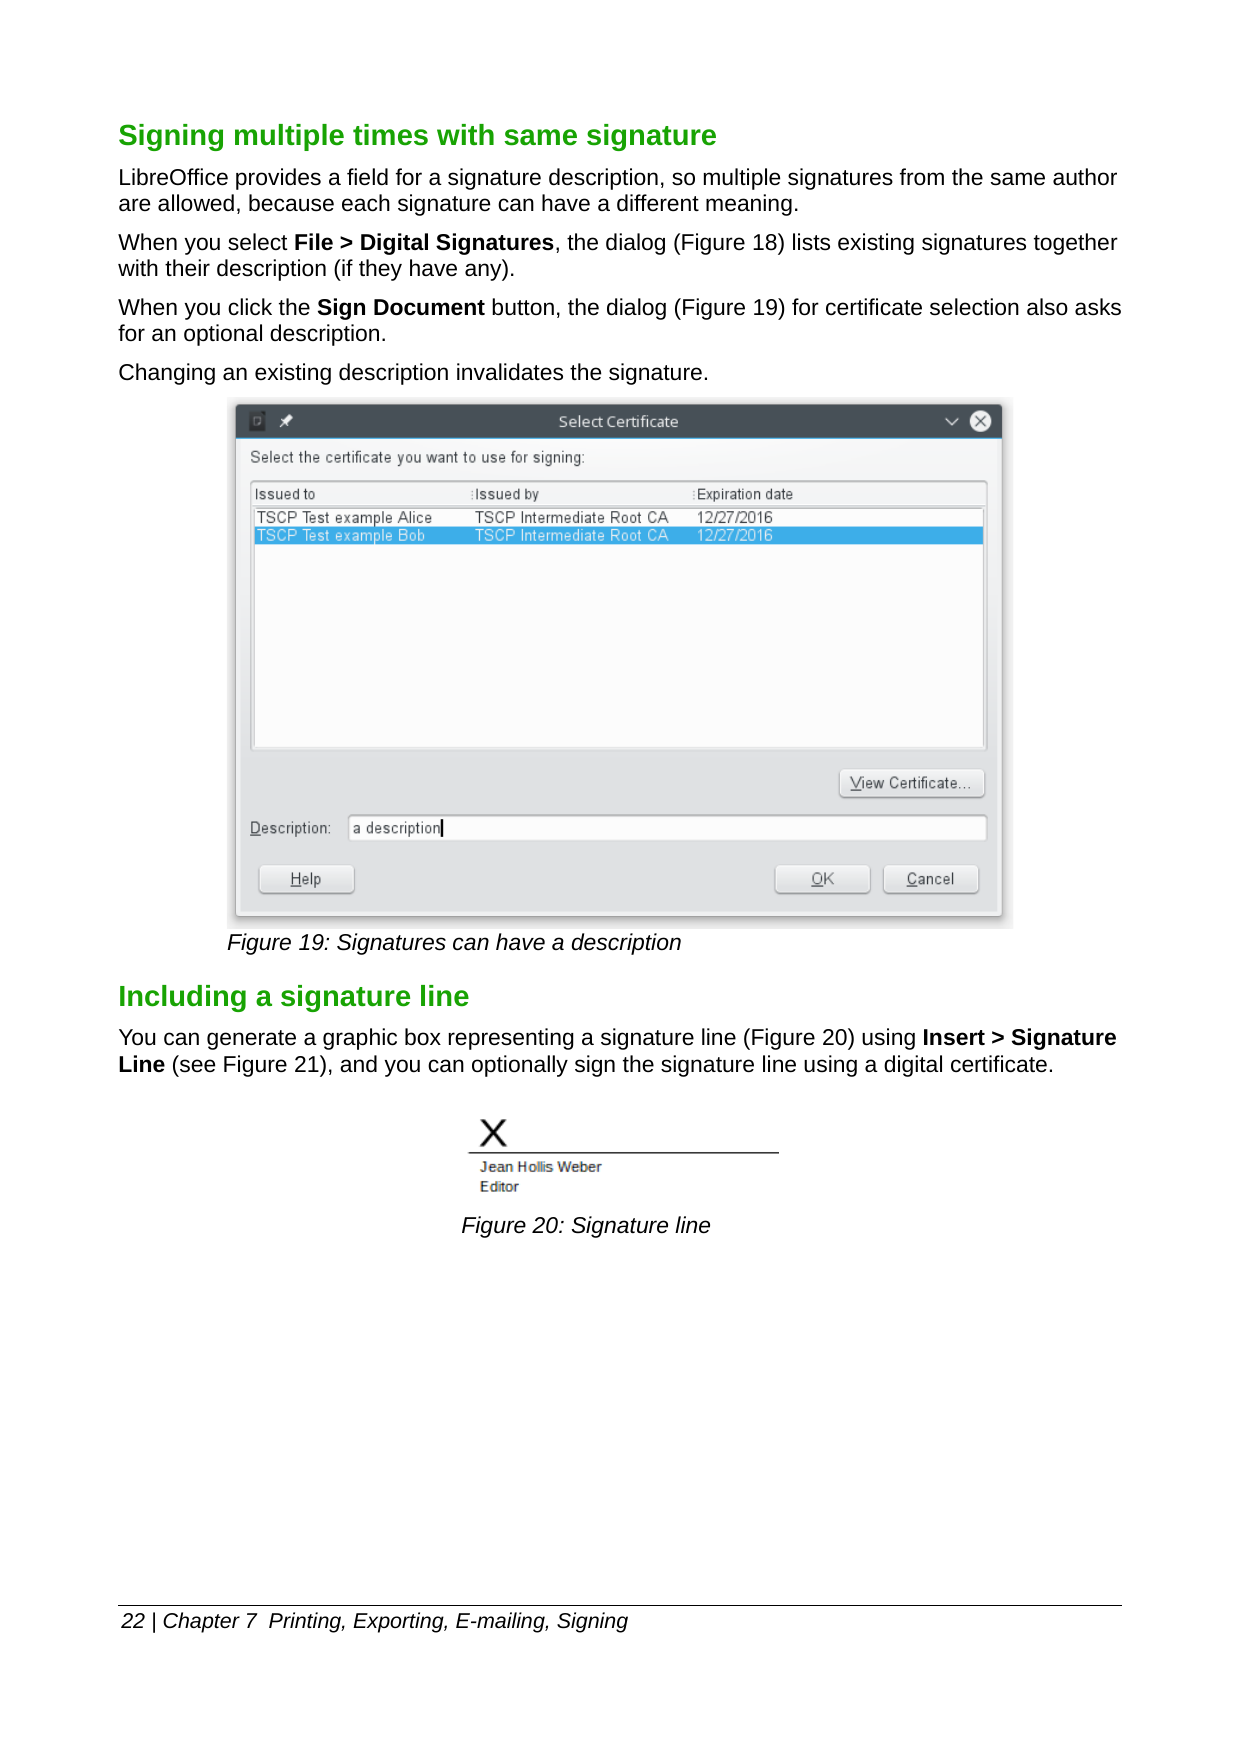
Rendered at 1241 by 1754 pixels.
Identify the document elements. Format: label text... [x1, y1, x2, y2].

text Figure 19: Signatures can have a description [227, 929, 1013, 955]
picture [461, 1089, 779, 1201]
text Changing an existing description invalidates the signature. [118, 359, 1122, 385]
text LibreOffice provides a field for a signature description, so multiple signatures from the same author are allowed, because each signature can have a different meaning. [118, 163, 1122, 216]
text When you click the Sign Document button, the dialog (Figure 19) for certificate selection also asks for an optional description. [118, 294, 1122, 347]
picture [226, 397, 1014, 929]
subtitle Signing multiple times with same signature [118, 118, 1122, 152]
text Figure 20: Signature line [461, 1201, 779, 1238]
text When you select File > Digital Signatures, the dialog (Figure 18) lists existing signatures together with their description (if they have any). [118, 229, 1122, 281]
text You can generate a graphic box representing a signature line (Figure 20) using Insert > Signature Line (see Figure 21), and you can optionally sign the signature line using a digital certificate. [118, 1024, 1122, 1077]
subtitle Including a signature line [118, 979, 1122, 1012]
